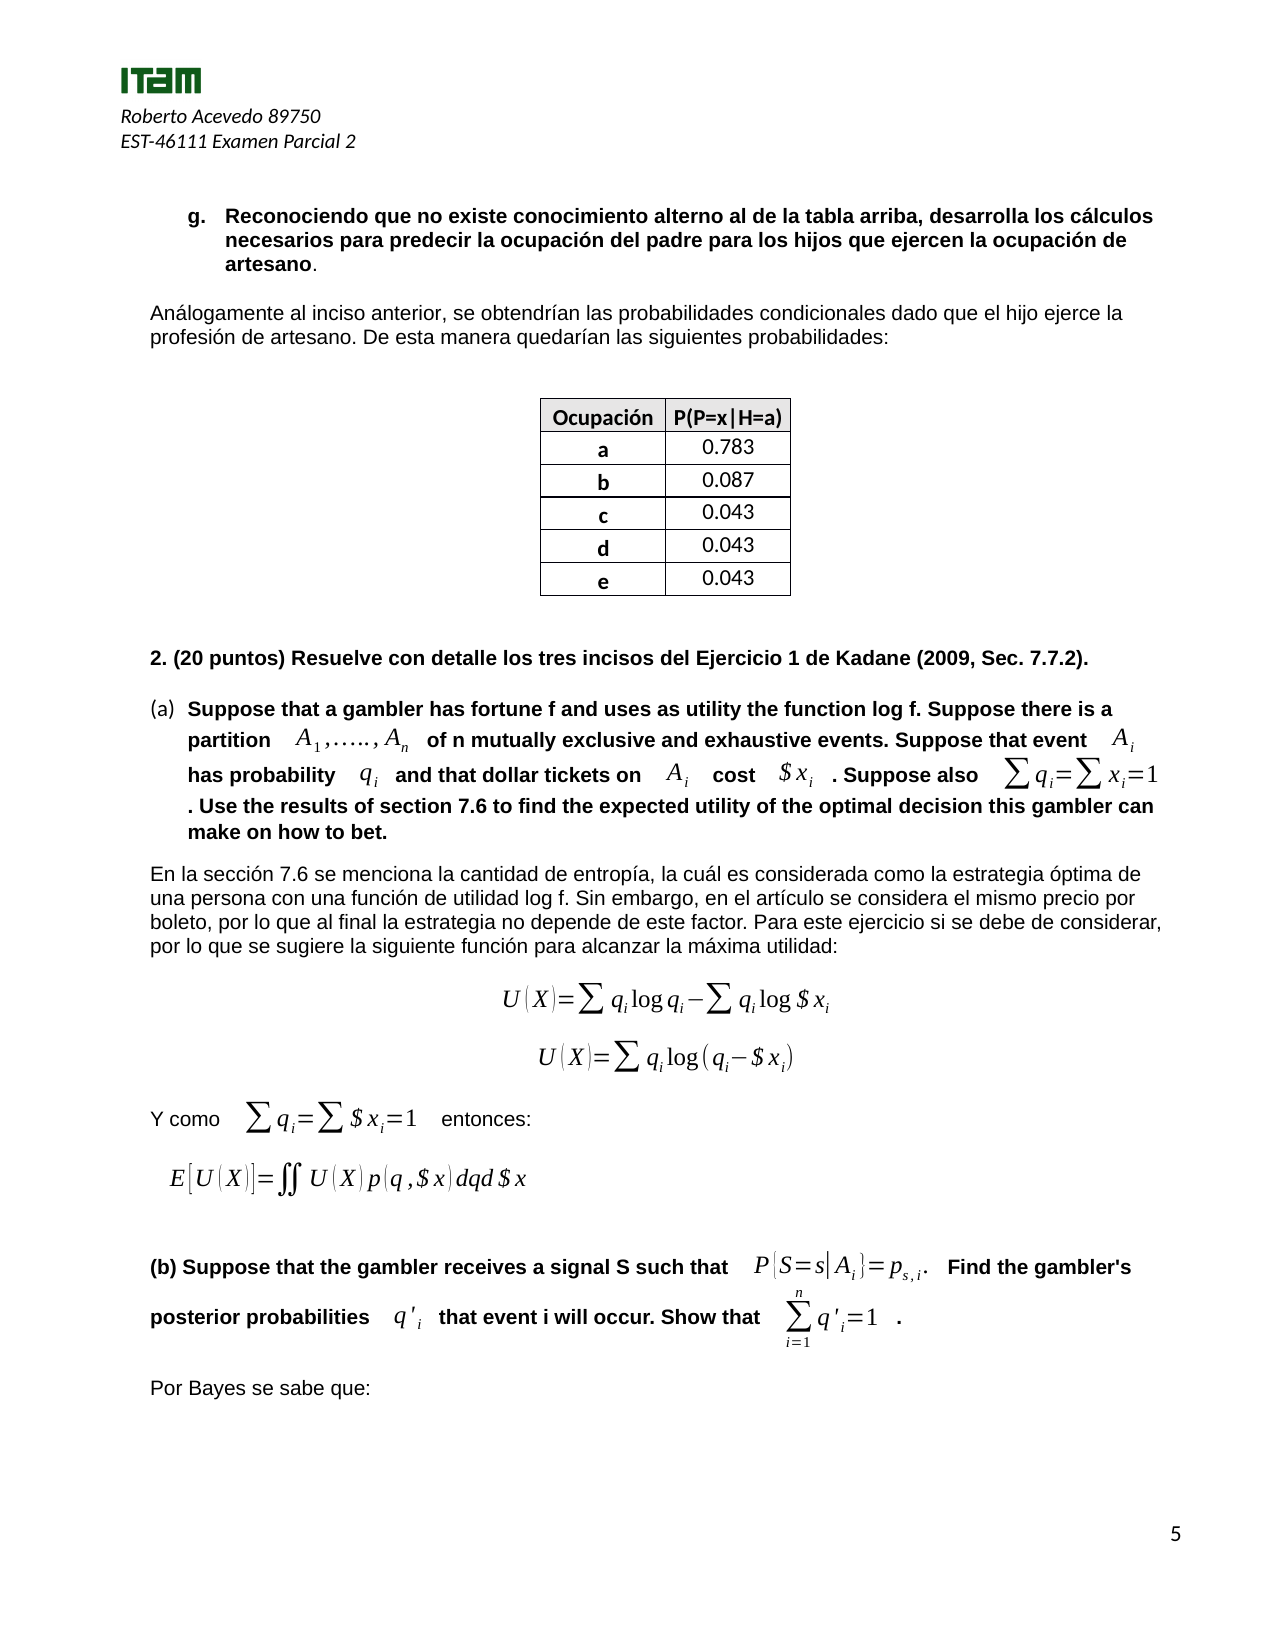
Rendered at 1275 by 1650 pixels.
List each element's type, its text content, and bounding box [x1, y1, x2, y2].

text Y como entonces: [150, 1102, 1181, 1136]
table_cell a [541, 432, 665, 464]
table_cell e [541, 563, 665, 595]
text (b) Suppose that the gambler receives a signal S such that Find the gambler's posterior probabilities that event i will occur. Show that . [150, 1251, 1181, 1351]
list Reconociendo que no existe conocimiento alterno al de la tabla arriba, desarrolla los cálculos necesarios para predecir la ocupación del padre para los hijos que ejercen la ocupación de artesano. [187, 204, 1181, 276]
table_header P(P=x|H=a) [666, 399, 790, 431]
table_cell b [541, 465, 665, 496]
text Análogamente al inciso anterior, se obtendrían las probabilidades condicionales dado que el hijo ejerce la profesión de artesano. De esta manera quedarían las siguientes probabilidades: [150, 301, 1181, 349]
table_cell 0.783 [666, 432, 790, 464]
table_header Ocupación [541, 399, 665, 431]
text 2. (20 puntos) Resuelve con detalle los tres incisos del Ejercicio 1 de Kadane (2009, Sec. 7.7.2). [150, 646, 1181, 670]
picture [120, 59, 202, 102]
table_cell 0.087 [666, 465, 790, 496]
table_cell c [541, 498, 665, 529]
table_cell 0.043 [666, 498, 790, 529]
text En la sección 7.6 se menciona la cantidad de entropía, la cuál es considerada como la estrategia óptima de una persona con una función de utilidad log f. Sin embargo, en el artículo se considera el mismo precio por boleto, por lo que al final la estrategia no depende de este factor. Para este ejercicio si se debe de considerar, por lo que se sugiere la siguiente función para alcanzar la máxima utilidad: [150, 862, 1181, 958]
table_cell d [541, 530, 665, 562]
table_cell 0.043 [666, 563, 790, 595]
list Suppose that a gambler has fortune f and uses as utility the function log f. Suppose there is a partition of n mutually exclusive and exhaustive events. Suppose that event has probability and that dollar tickets on cost . Suppose also . Use the results of section 7.6 to find the expected utility of the optimal decision this gambler can make on how to bet. [150, 694, 1181, 844]
table_cell 0.043 [666, 530, 790, 562]
text Por Bayes se sabe que: [150, 1376, 1181, 1400]
